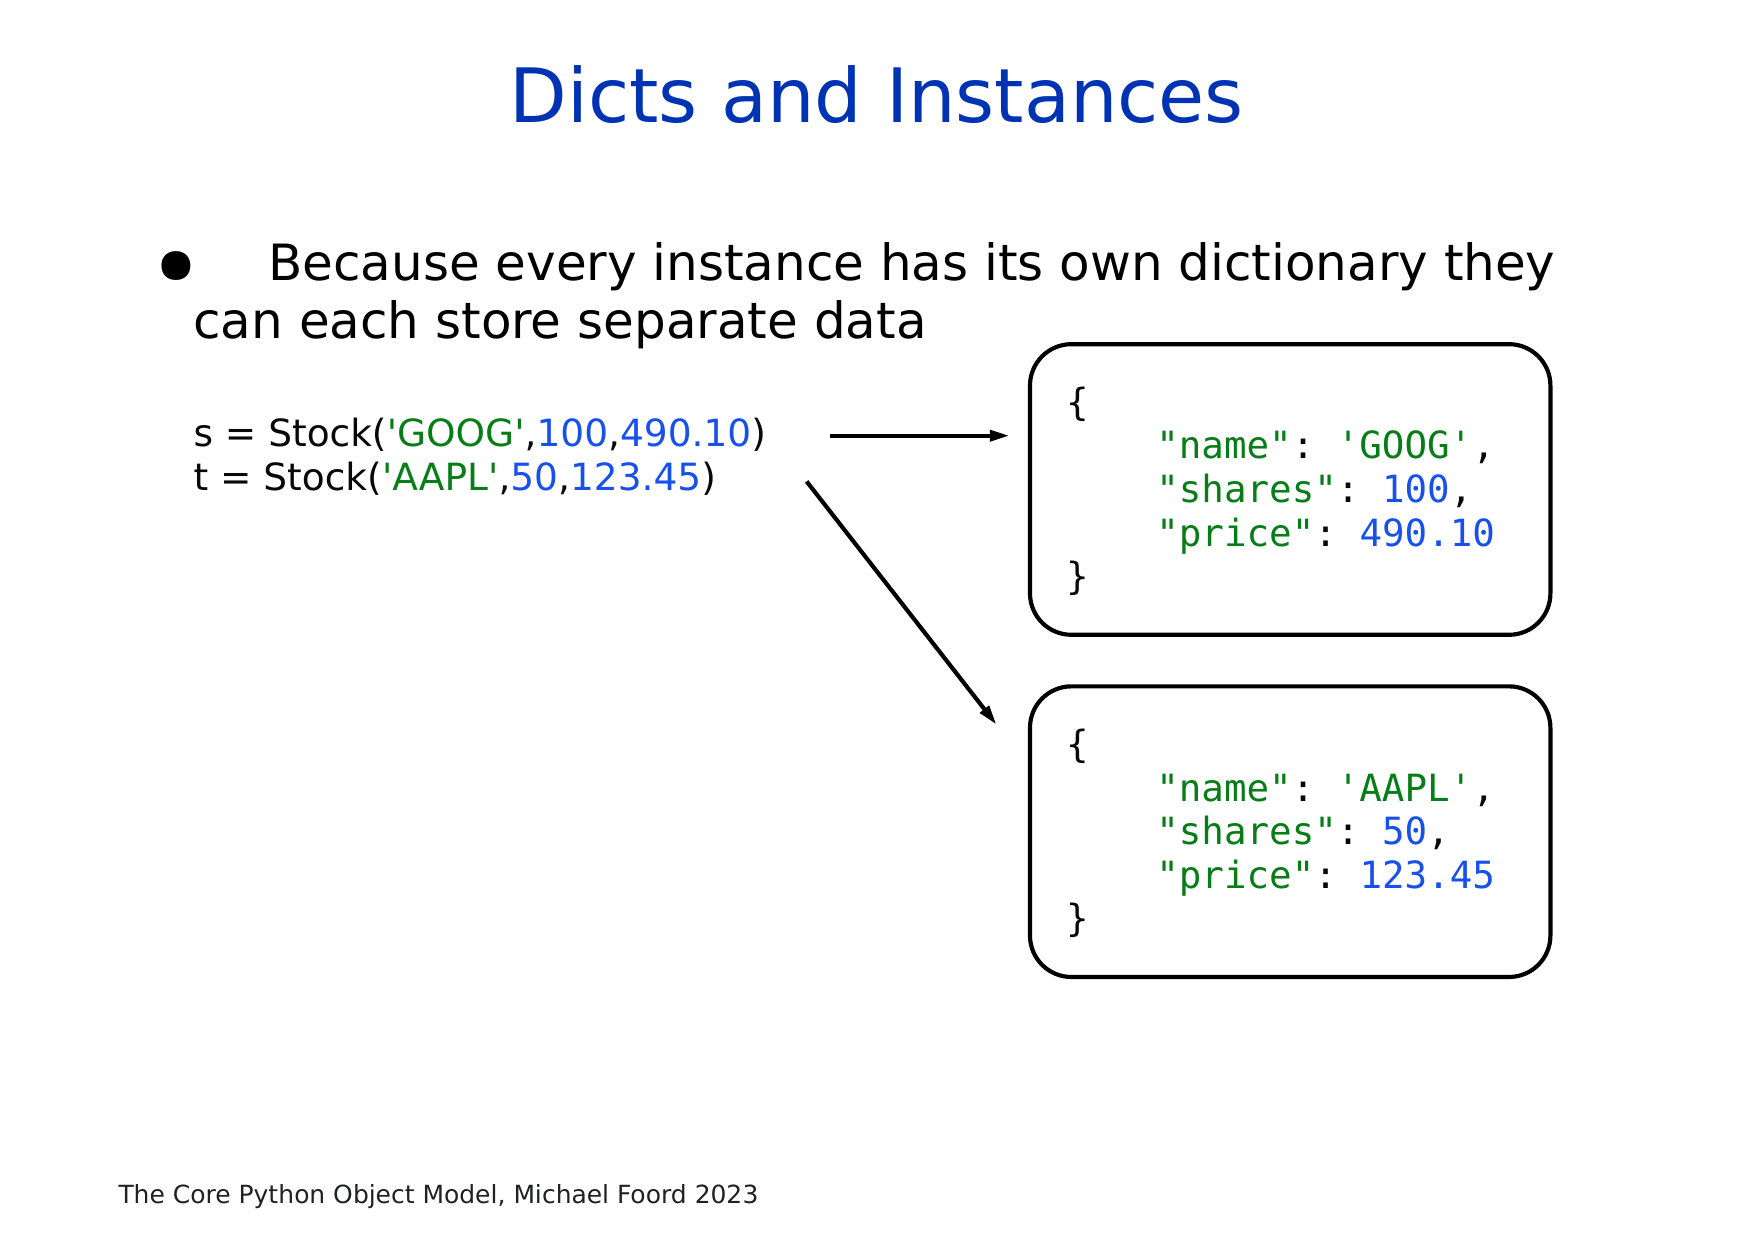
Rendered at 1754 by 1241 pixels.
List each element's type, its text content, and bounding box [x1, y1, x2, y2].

text Dicts and Instances [118, 53, 1636, 140]
text s = Stock('GOOG',100,490.10) t = Stock('AAPL',50,123.45) [1553, 412, 1636, 542]
text s = Stock('GOOG',100,490.10) t = Stock('AAPL',50,123.45) [193, 412, 1027, 542]
list Because every instance has its own dictionary they can each store separate data [156, 234, 1636, 350]
text s = Stock('GOOG',100,490.10) t = Stock('AAPL',50,123.45) [1033, 412, 1548, 542]
